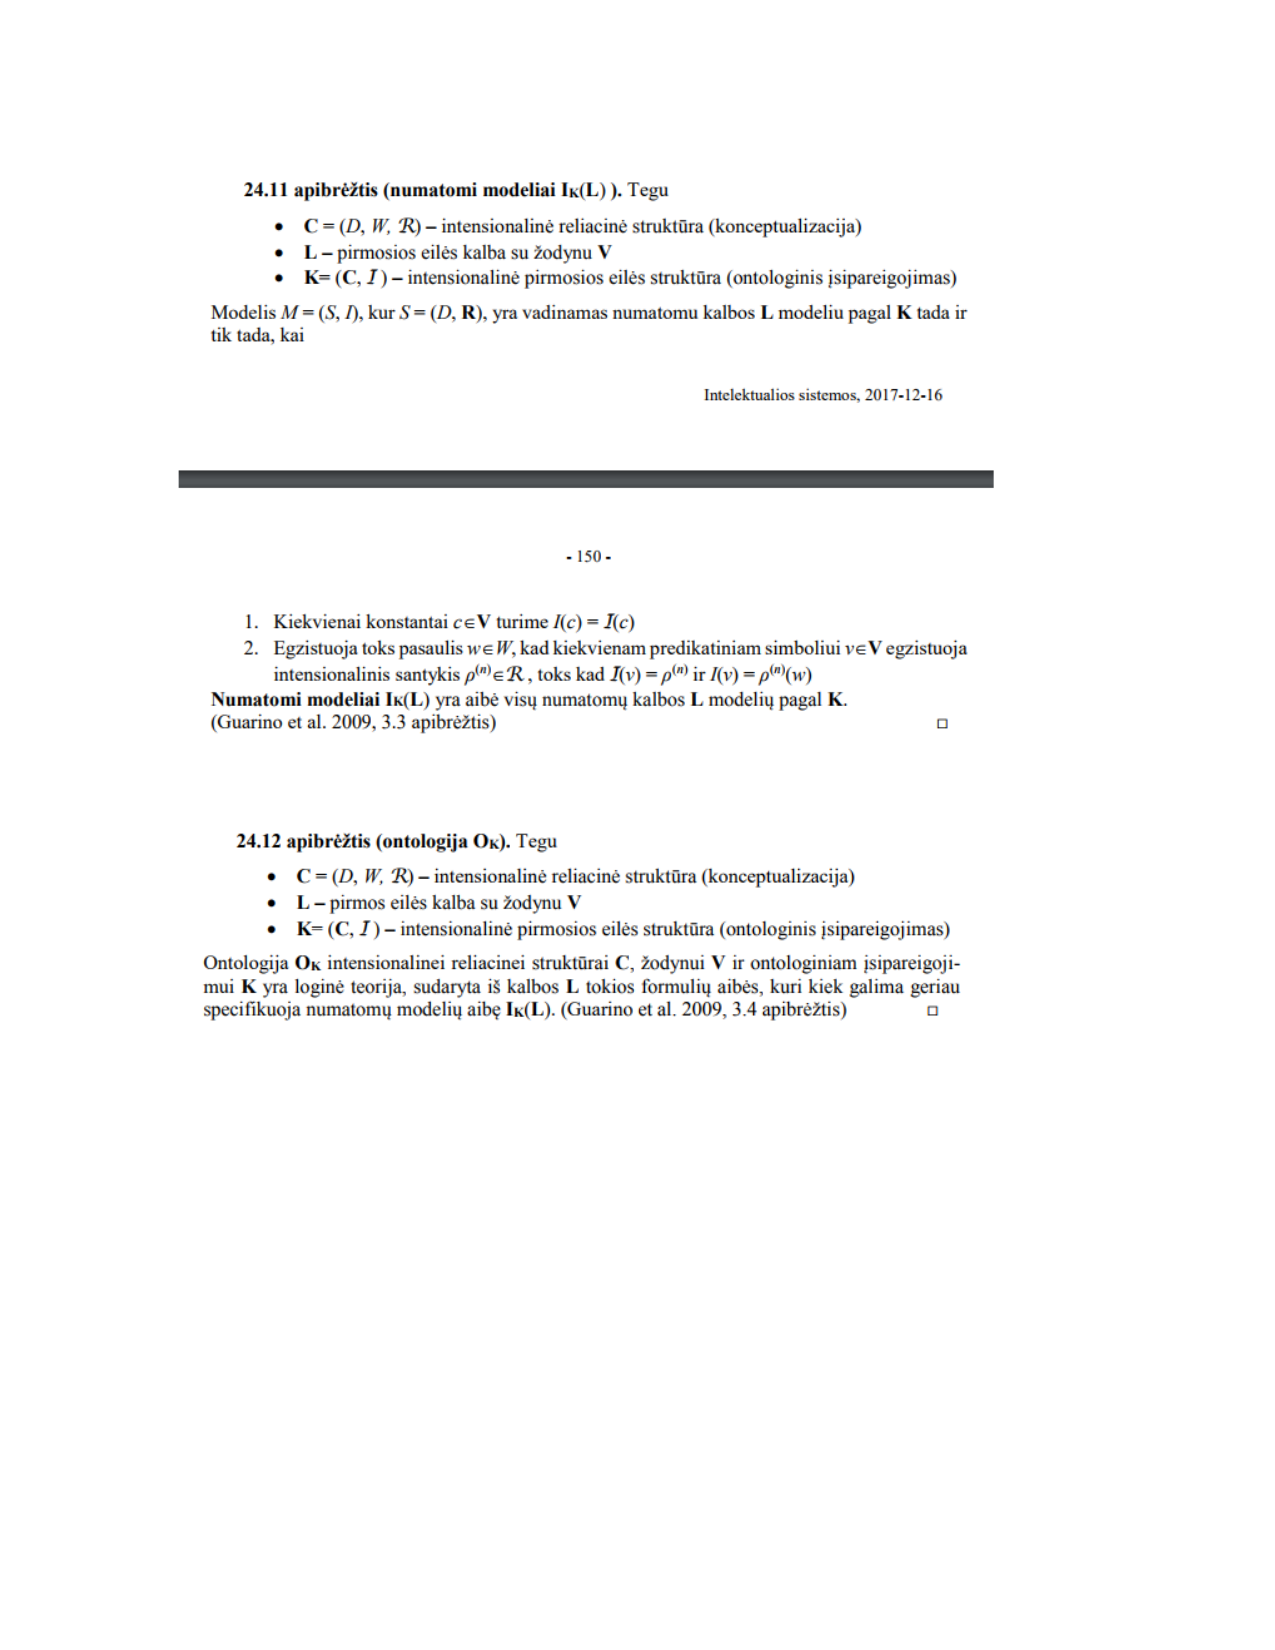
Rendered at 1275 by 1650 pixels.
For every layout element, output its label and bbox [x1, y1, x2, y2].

picture [178, 170, 994, 741]
picture [178, 820, 980, 1042]
